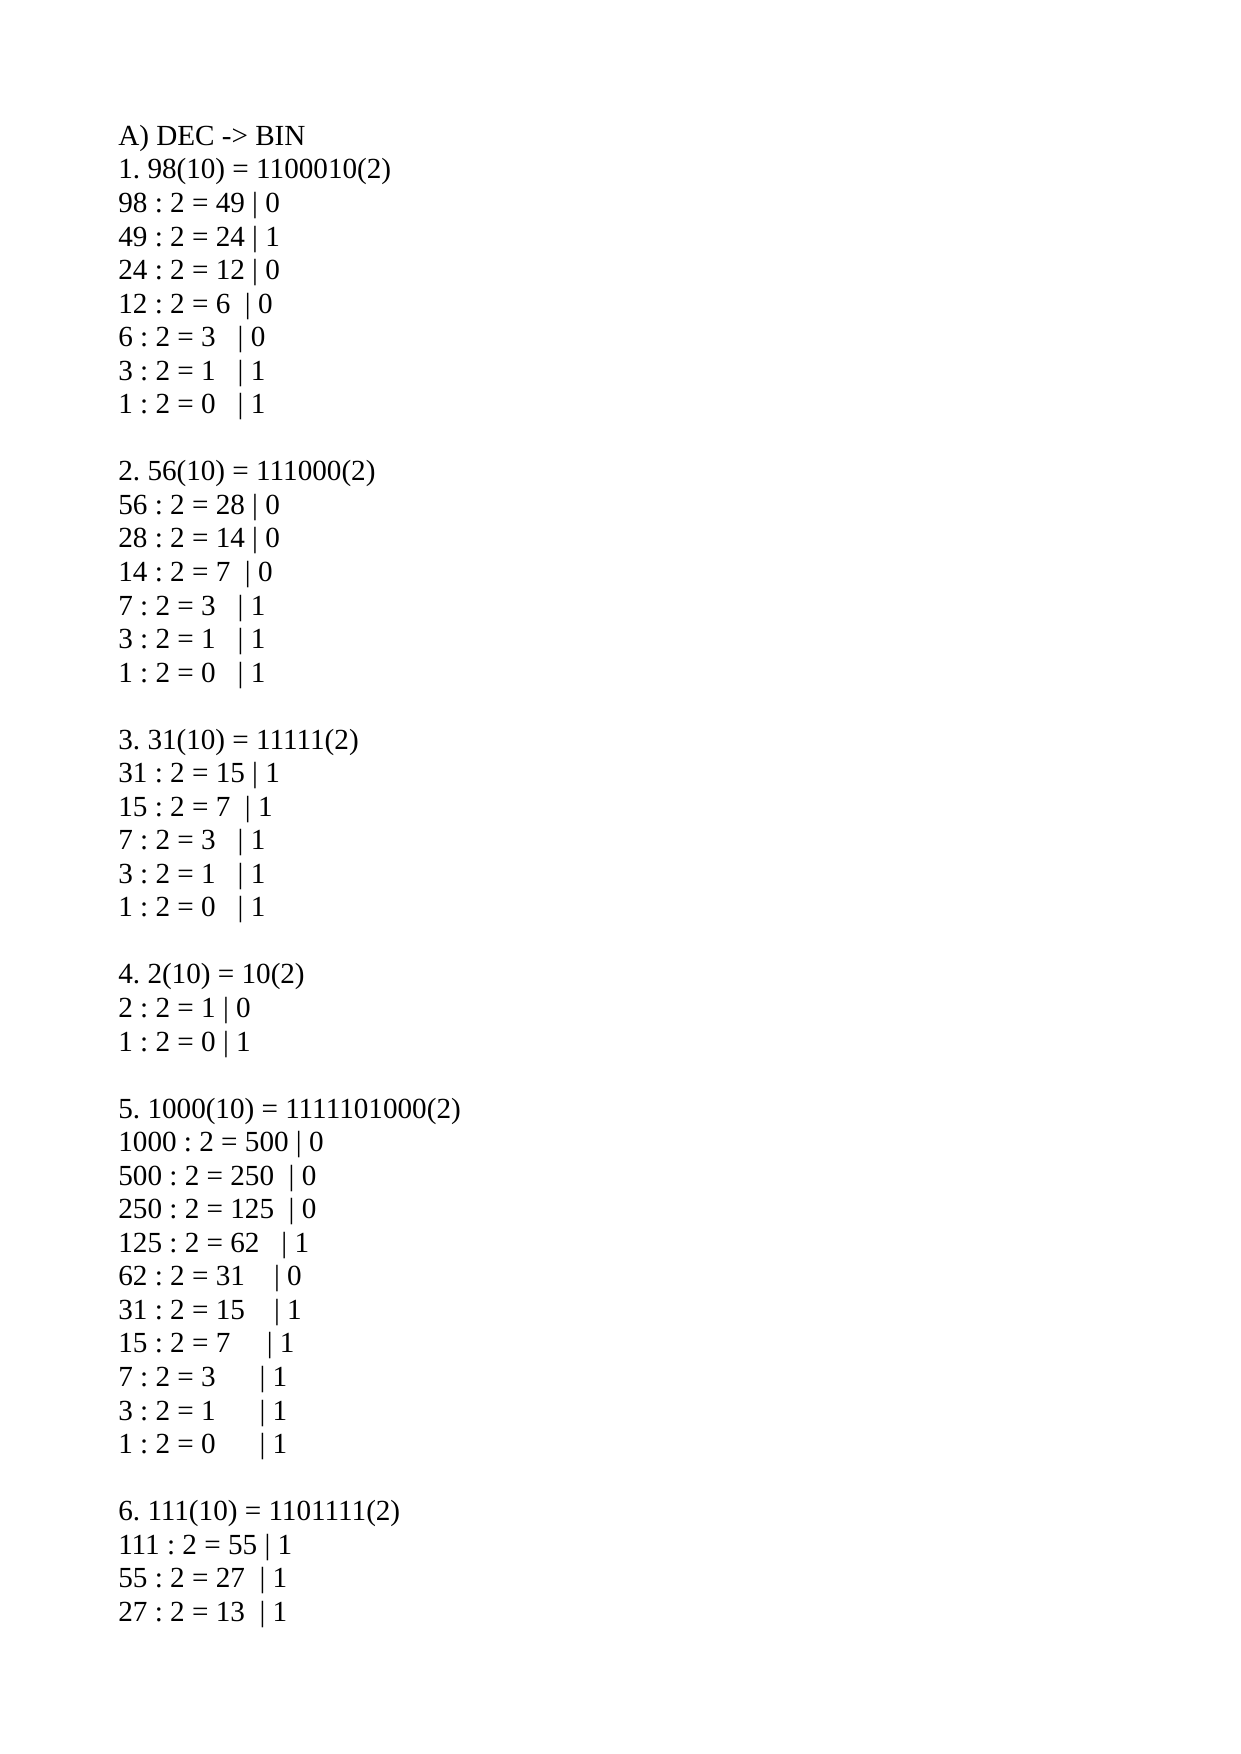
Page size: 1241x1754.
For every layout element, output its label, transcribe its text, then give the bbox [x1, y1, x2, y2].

text 3 : 2 = 1 | 1 [118, 1393, 1122, 1426]
text 1 : 2 = 0 | 1 [118, 889, 1122, 923]
text 28 : 2 = 14 | 0 [118, 521, 1122, 554]
text 31 : 2 = 15 | 1 [118, 755, 1122, 789]
text 500 : 2 = 250 | 0 [118, 1158, 1122, 1191]
text 3. 31(10) = 11111(2) [118, 722, 1122, 755]
text 1 : 2 = 0 | 1 [118, 655, 1122, 688]
text 2. 56(10) = 111000(2) [118, 453, 1122, 487]
text 1000 : 2 = 500 | 0 [118, 1124, 1122, 1158]
text 24 : 2 = 12 | 0 [118, 252, 1122, 286]
text 7 : 2 = 3 | 1 [118, 1359, 1122, 1393]
text 125 : 2 = 62 | 1 [118, 1225, 1122, 1258]
text 27 : 2 = 13 | 1 [118, 1594, 1122, 1627]
text 56 : 2 = 28 | 0 [118, 487, 1122, 521]
text 5. 1000(10) = 1111101000(2) [118, 1091, 1122, 1124]
text 6 : 2 = 3 | 0 [118, 319, 1122, 353]
text 7 : 2 = 3 | 1 [118, 588, 1122, 621]
text 31 : 2 = 15 | 1 [118, 1292, 1122, 1326]
text 6. 111(10) = 1101111(2) [118, 1493, 1122, 1527]
text 111 : 2 = 55 | 1 [118, 1527, 1122, 1560]
text 3 : 2 = 1 | 1 [118, 621, 1122, 655]
text 1 : 2 = 0 | 1 [118, 1426, 1122, 1460]
text 15 : 2 = 7 | 1 [118, 1326, 1122, 1359]
text 3 : 2 = 1 | 1 [118, 856, 1122, 889]
text 62 : 2 = 31 | 0 [118, 1258, 1122, 1292]
text 2 : 2 = 1 | 0 [118, 990, 1122, 1024]
text 4. 2(10) = 10(2) [118, 957, 1122, 990]
text 14 : 2 = 7 | 0 [118, 554, 1122, 588]
text 15 : 2 = 7 | 1 [118, 789, 1122, 822]
text 7 : 2 = 3 | 1 [118, 822, 1122, 856]
text 1 : 2 = 0 | 1 [118, 386, 1122, 420]
text 1 : 2 = 0 | 1 [118, 1024, 1122, 1057]
text 55 : 2 = 27 | 1 [118, 1560, 1122, 1594]
text 1. 98(10) = 1100010(2) [118, 152, 1122, 185]
text 12 : 2 = 6 | 0 [118, 286, 1122, 319]
text 98 : 2 = 49 | 0 [118, 185, 1122, 219]
text 250 : 2 = 125 | 0 [118, 1191, 1122, 1225]
text 3 : 2 = 1 | 1 [118, 353, 1122, 386]
text A) DEC -> BIN [118, 118, 1122, 152]
text 49 : 2 = 24 | 1 [118, 219, 1122, 252]
